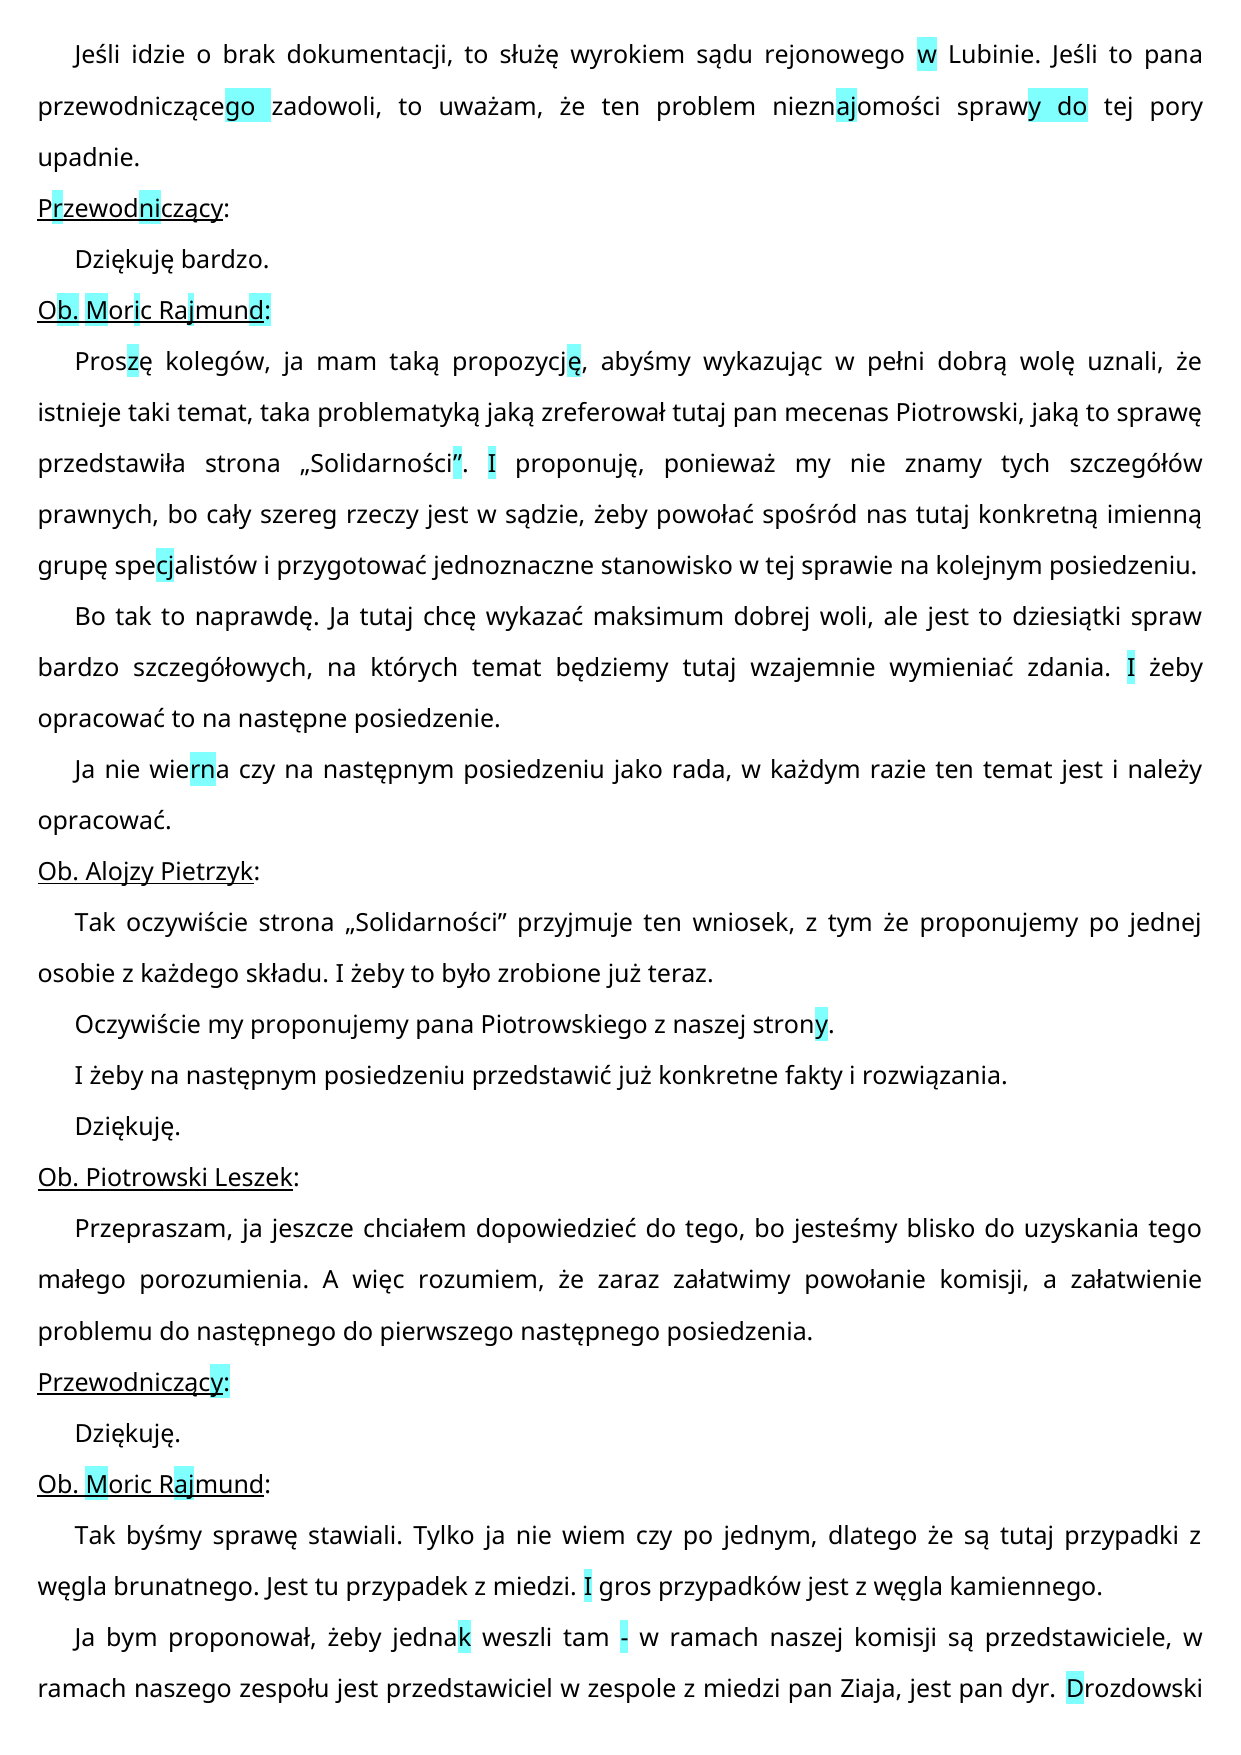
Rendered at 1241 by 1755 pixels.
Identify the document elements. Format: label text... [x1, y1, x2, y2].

text Przewodniczący: [37, 190, 1203, 224]
text Ob. Piotrowski Leszek: [37, 1160, 1203, 1194]
text Dziękuję. [37, 1415, 1203, 1449]
text Jeśli idzie o brak dokumentacji, to służę wyrokiem sądu rejonowego w Lubinie. Jeśli to pana przewodniczącego zadowoli, to uważam, że ten problem nieznajomości sprawy do tej pory upadnie. [37, 37, 1203, 173]
text Tak byśmy sprawę stawiali. Tylko ja nie wiem czy po jednym, dlatego że są tutaj przypadki z węgla brunatnego. Jest tu przypadek z miedzi. I gros przypadków jest z węgla kamiennego. [37, 1517, 1203, 1602]
text Tak oczywiście strona „Solidarności” przyjmuje ten wniosek, z tym że proponujemy po jednej osobie z każdego składu. I żeby to było zrobione już teraz. [37, 905, 1203, 990]
text Ja nie wierna czy na następnym posiedzeniu jako rada, w każdym razie ten temat jest i należy opracować. [37, 752, 1203, 837]
text Ja bym proponował, żeby jednak weszli tam - w ramach naszej komisji są przedstawiciele, w ramach naszego zespołu jest przedstawiciel w zespole z miedzi pan Ziaja, jest pan dyr. Drozdowski [37, 1619, 1203, 1704]
text Proszę kolegów, ja mam taką propozycję, abyśmy wykazując w pełni dobrą wolę uznali, że istnieje taki temat, taka problematyką jaką zreferował tutaj pan mecenas Piotrowski, jaką to sprawę przedstawiła strona „Solidarności”. I proponuję, ponieważ my nie znamy tych szczegółów prawnych, bo cały szereg rzeczy jest w sądzie, żeby powołać spośród nas tutaj konkretną imienną grupę specjalistów i przygotować jednoznaczne stanowisko w tej sprawie na kolejnym posiedzeniu. [37, 343, 1203, 582]
text Przewodniczący: [37, 1364, 1203, 1398]
text Ob. Alojzy Pietrzyk: [37, 854, 1203, 888]
text Przepraszam, ja jeszcze chciałem dopowiedzieć do tego, bo jesteśmy blisko do uzyskania tego małego porozumienia. A więc rozumiem, że zaraz załatwimy powołanie komisji, a załatwienie problemu do następnego do pierwszego następnego posiedzenia. [37, 1211, 1203, 1347]
text Oczywiście my proponujemy pana Piotrowskiego z naszej strony. [37, 1007, 1203, 1041]
text Dziękuję. [37, 1109, 1203, 1143]
text Ob. Moric Rajmund: [37, 1466, 1203, 1500]
text I żeby na następnym posiedzeniu przedstawić już konkretne fakty i rozwiązania. [37, 1058, 1203, 1092]
text Dziękuję bardzo. [37, 241, 1203, 275]
text Ob. Moric Rajmund: [37, 292, 1203, 326]
text Bo tak to naprawdę. Ja tutaj chcę wykazać maksimum dobrej woli, ale jest to dziesiątki spraw bardzo szczegółowych, na których temat będziemy tutaj wzajemnie wymieniać zdania. I żeby opracować to na następne posiedzenie. [37, 599, 1203, 735]
